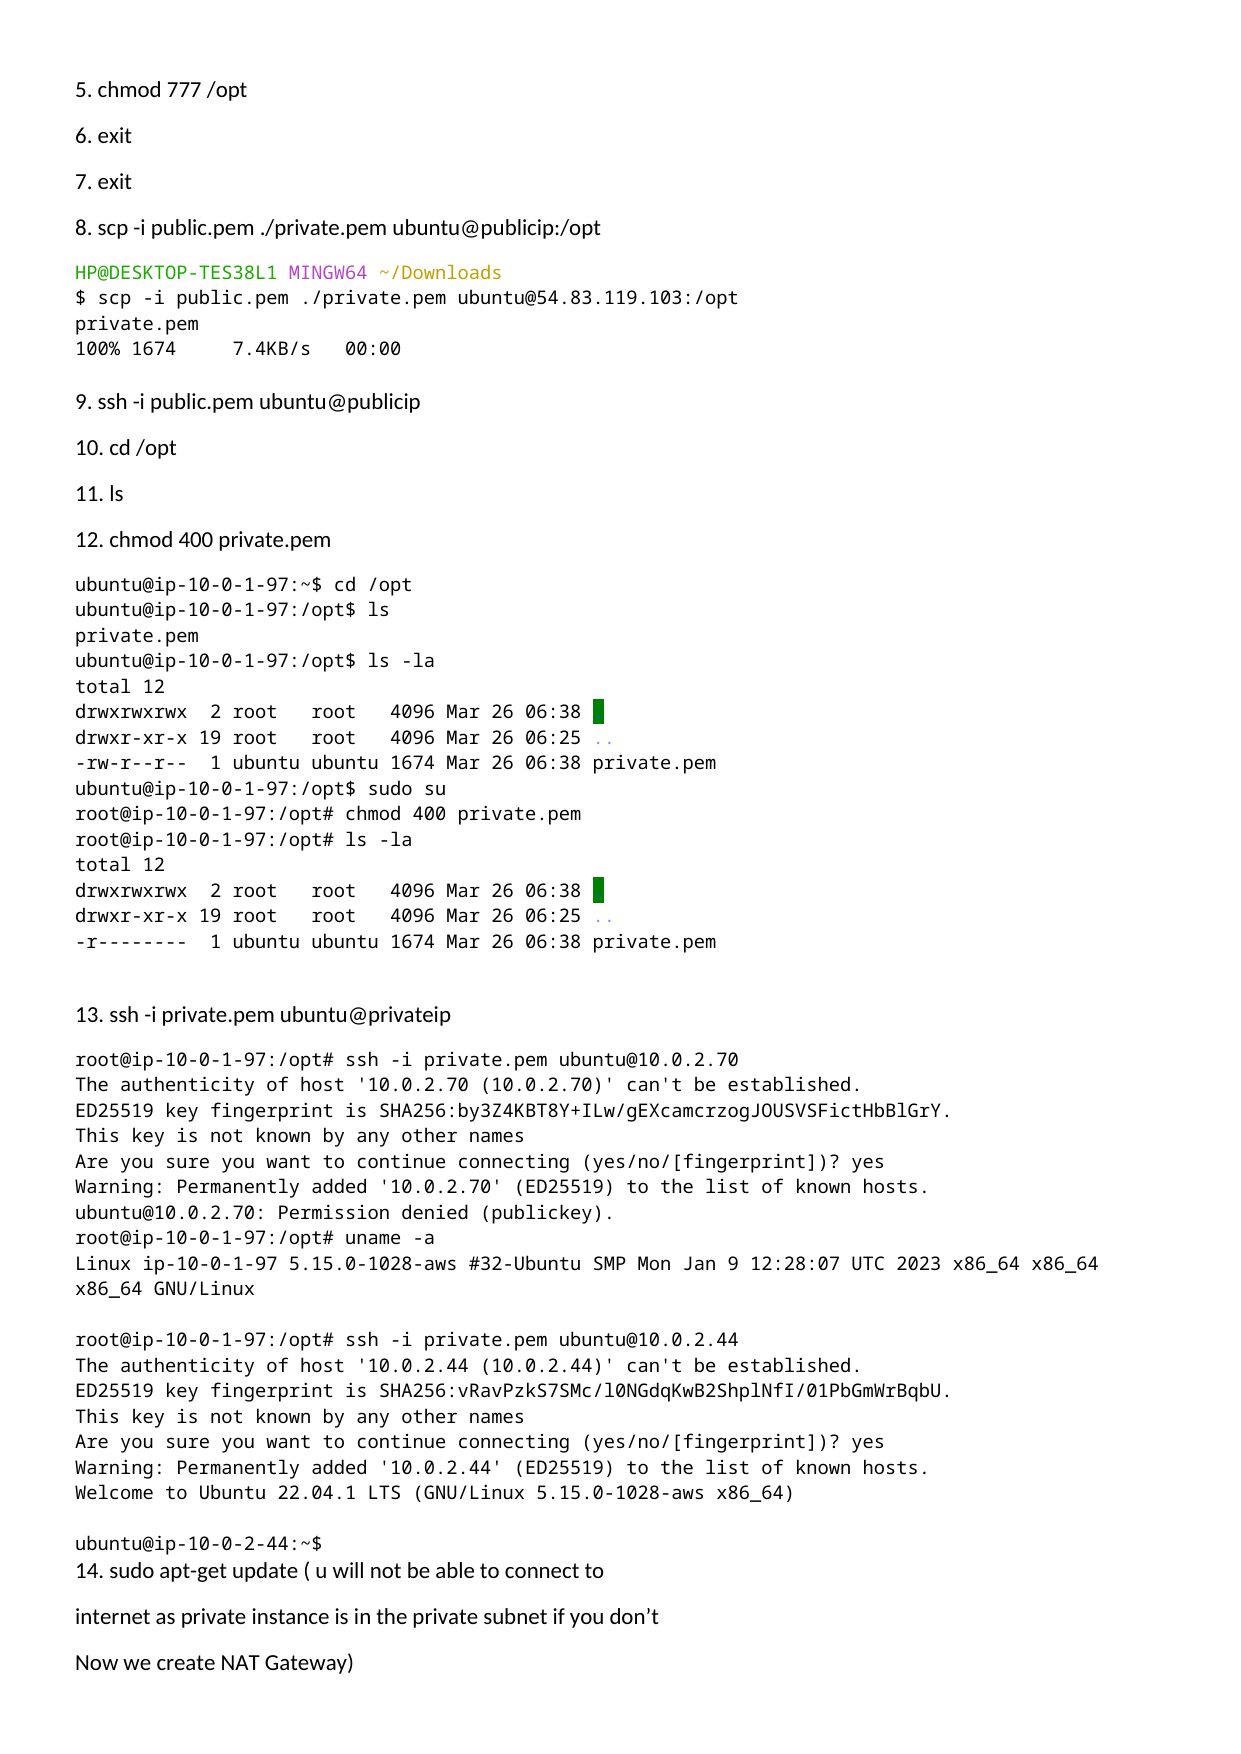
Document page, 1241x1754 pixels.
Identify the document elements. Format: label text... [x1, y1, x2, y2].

text ubuntu@ip-10-0-1-97:/opt$ ls -la [75, 647, 1165, 673]
text root@ip-10-0-1-97:/opt# ls -la [75, 826, 1165, 852]
text 12. chmod 400 private.pem [75, 525, 1165, 553]
text This key is not known by any other names [75, 1122, 1165, 1148]
text private.pem 100% 1674 7.4KB/s 00:00 [75, 310, 1165, 361]
text 5. chmod 777 /opt [75, 75, 1165, 103]
text Now we create NAT Gateway) [75, 1648, 1165, 1676]
text Are you sure you want to continue connecting (yes/no/[fingerprint])? yes [75, 1148, 1165, 1173]
text total 12 [75, 673, 1165, 698]
text 6. exit [75, 121, 1165, 149]
text ubuntu@ip-10-0-1-97:/opt$ ls [75, 596, 1165, 622]
text ubuntu@ip-10-0-2-44:~$ [75, 1531, 1165, 1556]
text 14. sudo apt-get update ( u will not be able to connect to [75, 1556, 1165, 1584]
text 8. scp -i public.pem ./private.pem ubuntu@publicip:/opt [75, 213, 1165, 241]
text Welcome to Ubuntu 22.04.1 LTS (GNU/Linux 5.15.0-1028-aws x86_64) [75, 1480, 1165, 1505]
text 11. ls [75, 479, 1165, 507]
text Warning: Permanently added '10.0.2.70' (ED25519) to the list of known hosts. [75, 1173, 1165, 1199]
text ubuntu@10.0.2.70: Permission denied (publickey). [75, 1199, 1165, 1224]
text root@ip-10-0-1-97:/opt# uname -a [75, 1224, 1165, 1250]
text drwxr-xr-x 19 root root 4096 Mar 26 06:25 .. [75, 903, 1165, 928]
text Warning: Permanently added '10.0.2.44' (ED25519) to the list of known hosts. [75, 1454, 1165, 1480]
text $ scp -i public.pem ./private.pem ubuntu@54.83.119.103:/opt [75, 285, 1165, 310]
text ED25519 key fingerprint is SHA256:vRavPzkS7SMc/l0NGdqKwB2ShplNfI/01PbGmWrBqbU. [75, 1378, 1165, 1403]
text drwxrwxrwx 2 root root 4096 Mar 26 06:38 . [75, 877, 1165, 903]
text 7. exit [75, 167, 1165, 195]
text drwxrwxrwx 2 root root 4096 Mar 26 06:38 . [75, 698, 1165, 724]
text root@ip-10-0-1-97:/opt# ssh -i private.pem ubuntu@10.0.2.44 [75, 1327, 1165, 1352]
text ubuntu@ip-10-0-1-97:/opt$ sudo su [75, 775, 1165, 801]
text The authenticity of host '10.0.2.70 (10.0.2.70)' can't be established. [75, 1071, 1165, 1097]
text The authenticity of host '10.0.2.44 (10.0.2.44)' can't be established. [75, 1352, 1165, 1378]
text internet as private instance is in the private subnet if you don’t [75, 1602, 1165, 1630]
text 13. ssh -i private.pem ubuntu@privateip [75, 1000, 1165, 1028]
text Linux ip-10-0-1-97 5.15.0-1028-aws #32-Ubuntu SMP Mon Jan 9 12:28:07 UTC 2023 x86_64 x86_64 x86_64 GNU/Linux [75, 1250, 1165, 1301]
text Are you sure you want to continue connecting (yes/no/[fingerprint])? yes [75, 1429, 1165, 1454]
text total 12 [75, 852, 1165, 877]
text -r-------- 1 ubuntu ubuntu 1674 Mar 26 06:38 private.pem [75, 928, 1165, 954]
text private.pem [75, 622, 1165, 647]
text root@ip-10-0-1-97:/opt# chmod 400 private.pem [75, 801, 1165, 826]
text 10. cd /opt [75, 433, 1165, 461]
text HP@DESKTOP-TES38L1 MINGW64 ~/Downloads [75, 259, 1165, 285]
text root@ip-10-0-1-97:/opt# ssh -i private.pem ubuntu@10.0.2.70 [75, 1046, 1165, 1071]
text drwxr-xr-x 19 root root 4096 Mar 26 06:25 .. [75, 724, 1165, 749]
text 9. ssh -i public.pem ubuntu@publicip [75, 387, 1165, 415]
text -rw-r--r-- 1 ubuntu ubuntu 1674 Mar 26 06:38 private.pem [75, 749, 1165, 775]
text ED25519 key fingerprint is SHA256:by3Z4KBT8Y+ILw/gEXcamcrzogJOUSVSFictHbBlGrY. [75, 1097, 1165, 1122]
text This key is not known by any other names [75, 1403, 1165, 1429]
text ubuntu@ip-10-0-1-97:~$ cd /opt [75, 571, 1165, 596]
